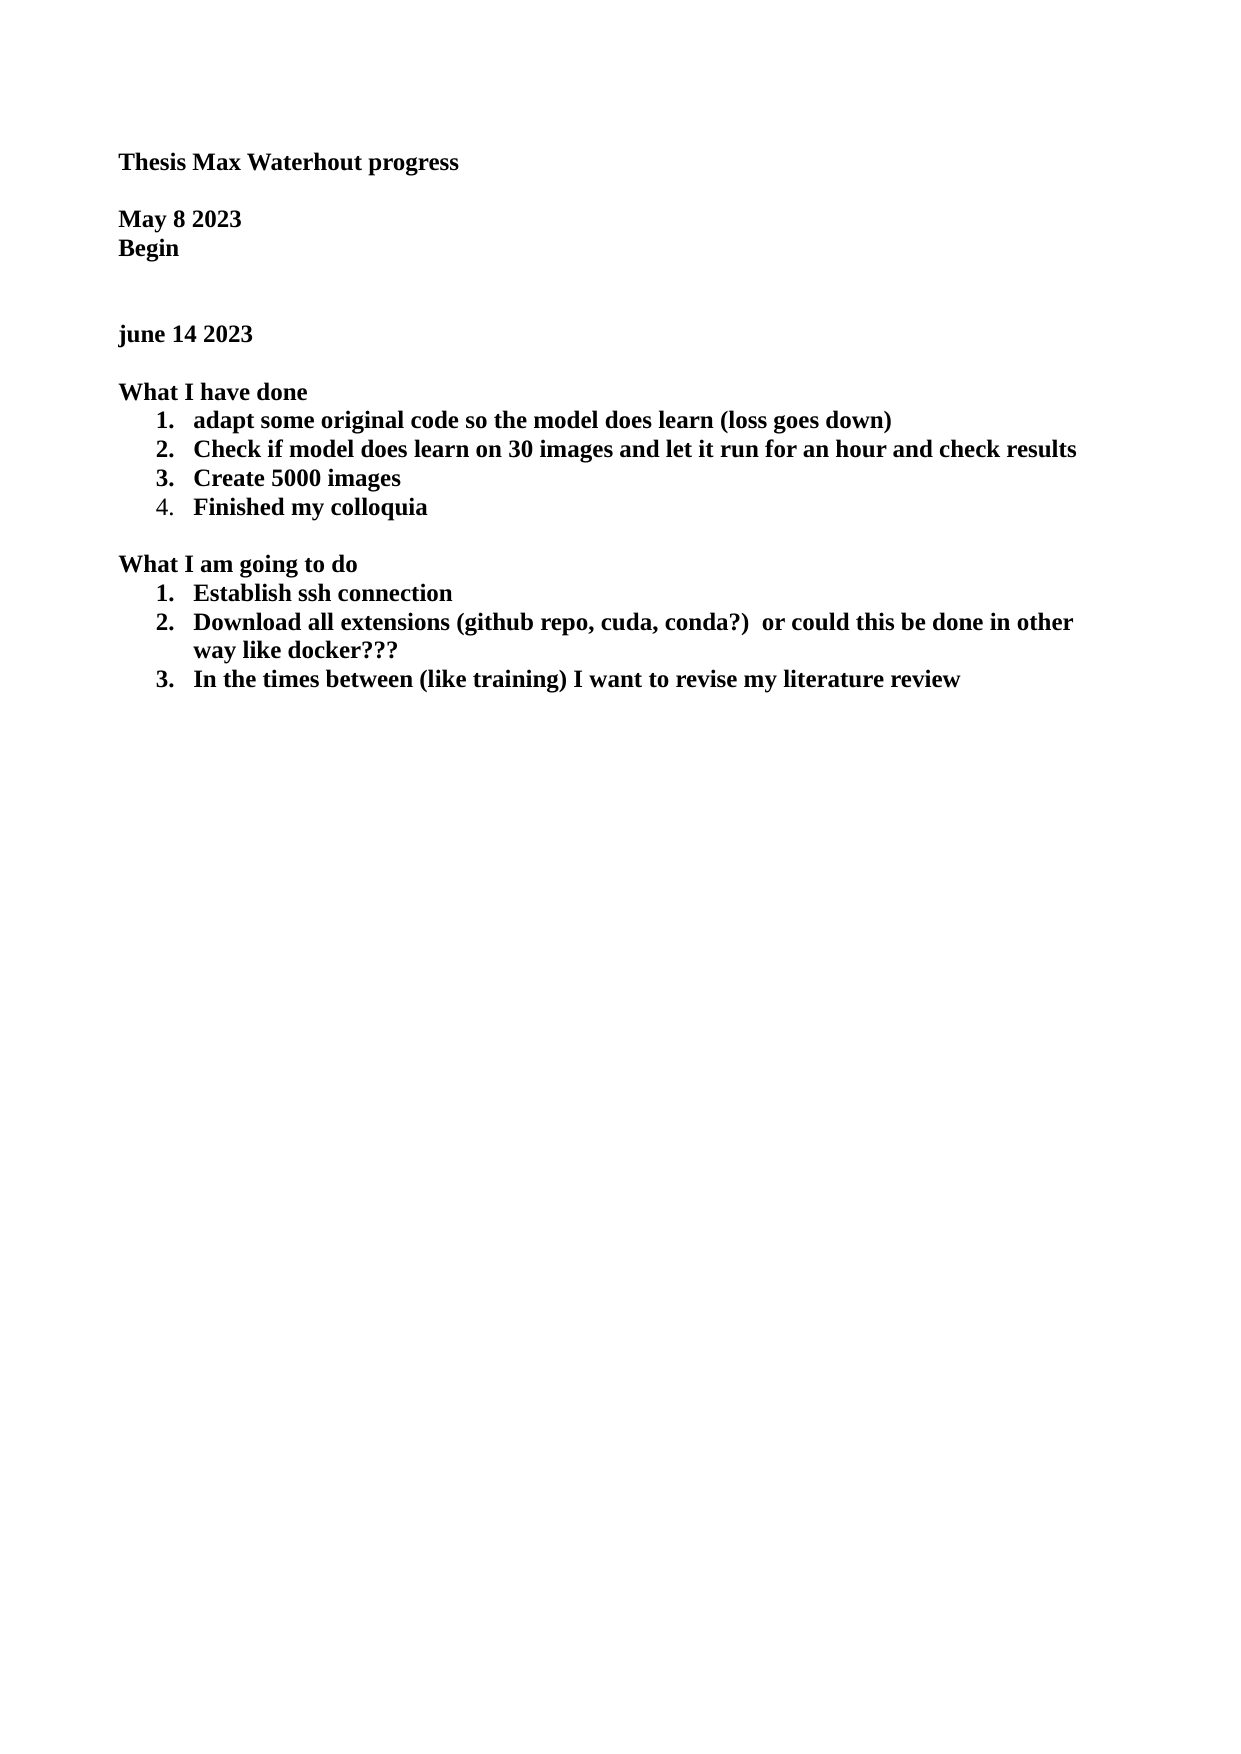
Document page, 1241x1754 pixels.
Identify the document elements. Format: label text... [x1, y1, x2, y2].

list Create 5000 images [156, 463, 1122, 492]
text What I have done [118, 377, 1122, 406]
list Establish ssh connection [156, 578, 1122, 607]
text Begin [118, 233, 1122, 262]
text What I am going to do [118, 549, 1122, 578]
text May 8 2023 [118, 204, 1122, 233]
list adapt some original code so the model does learn (loss goes down) [156, 406, 1122, 434]
list Check if model does learn on 30 images and let it run for an hour and check results [156, 434, 1122, 463]
text Thesis Max Waterhout progress [118, 147, 1122, 176]
list Download all extensions (github repo, cuda, conda?) or could this be done in other way like docker??? [156, 607, 1122, 664]
list Finished my colloquia [156, 492, 1122, 521]
list In the times between (like training) I want to revise my literature review [156, 664, 1122, 693]
text june 14 2023 [118, 319, 1122, 348]
